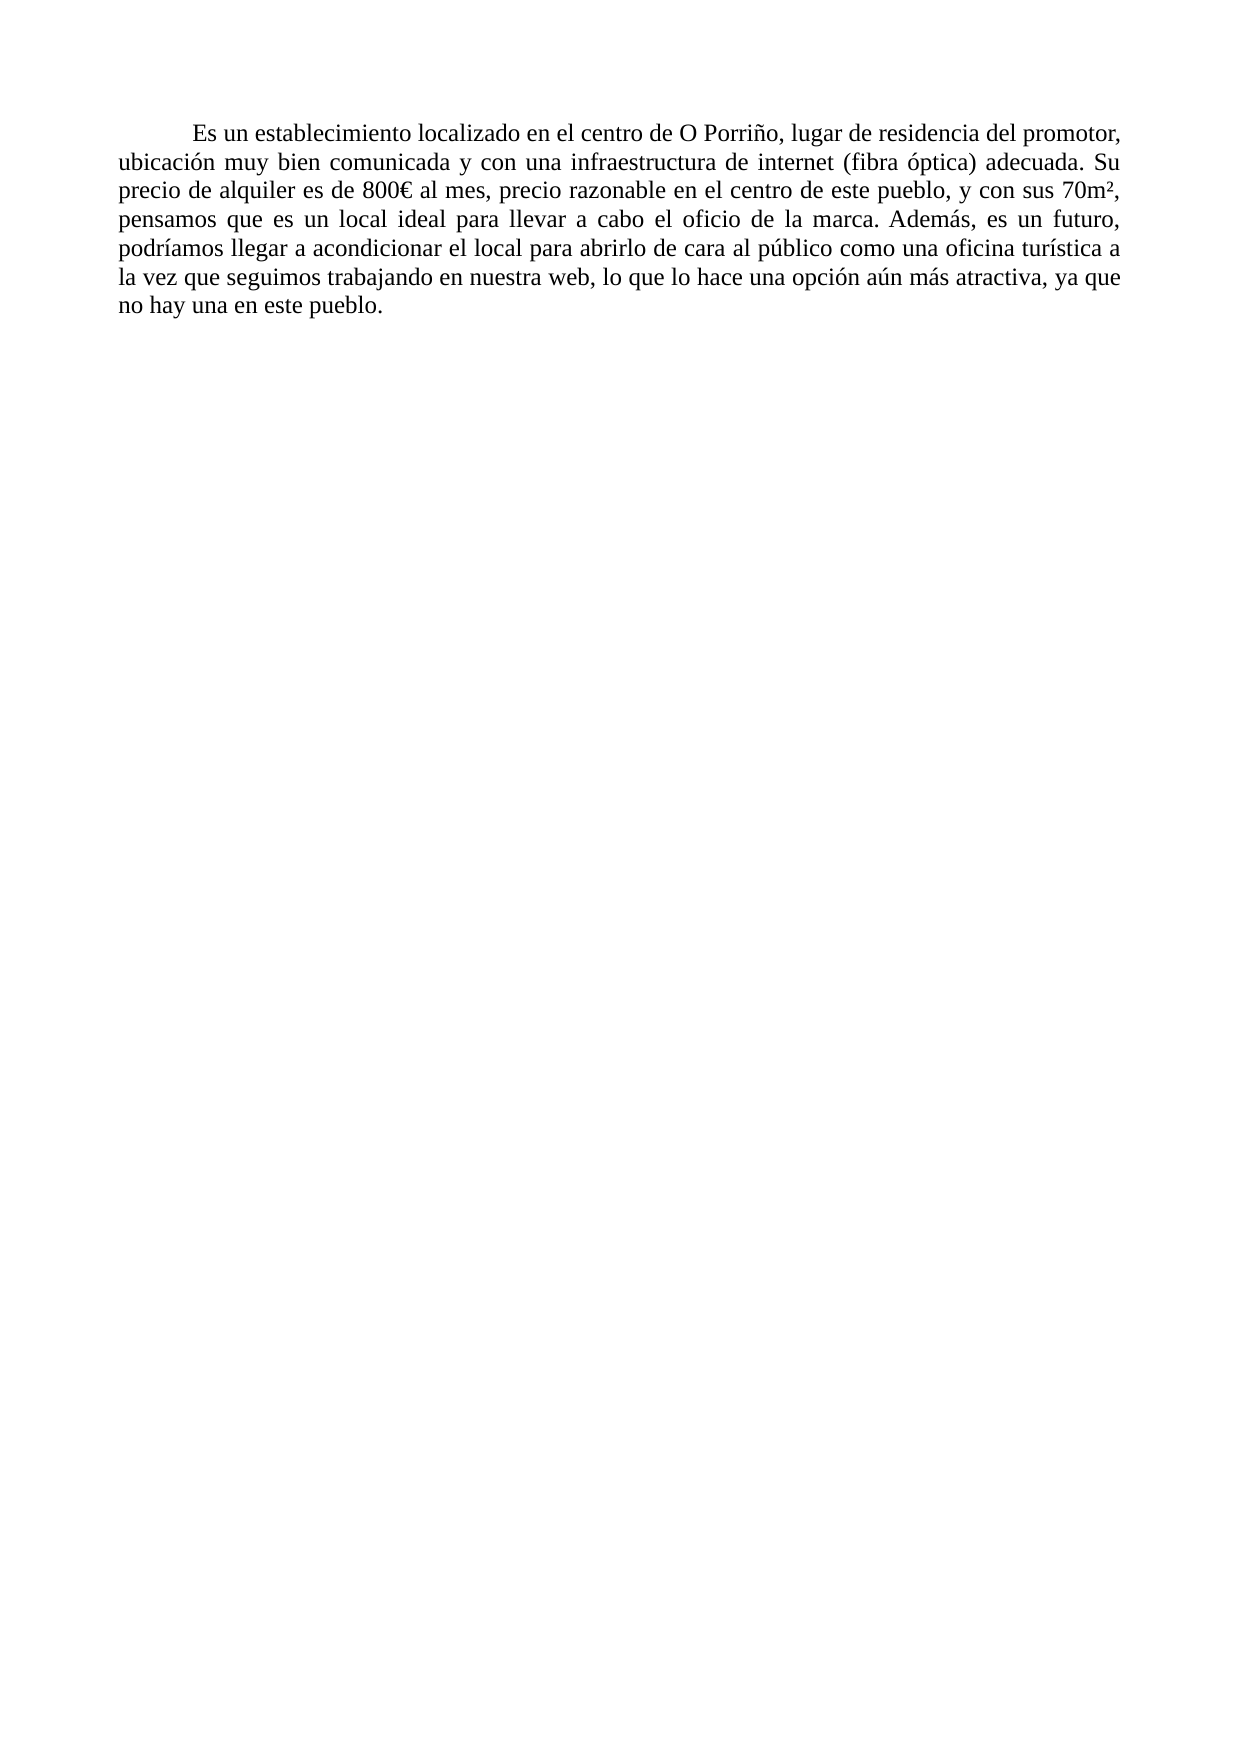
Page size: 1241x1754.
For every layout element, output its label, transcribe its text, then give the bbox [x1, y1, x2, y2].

text Es un establecimiento localizado en el centro de O Porriño, lugar de residencia del promotor, ubicación muy bien comunicada y con una infraestructura de internet (fibra óptica) adecuada. Su precio de alquiler es de 800€ al mes, precio razonable en el centro de este pueblo, y con sus 70m², pensamos que es un local ideal para llevar a cabo el oficio de la marca. Además, es un futuro, podríamos llegar a acondicionar el local para abrirlo de cara al público como una oficina turística a la vez que seguimos trabajando en nuestra web, lo que lo hace una opción aún más atractiva, ya que no hay una en este pueblo. [118, 118, 1122, 319]
